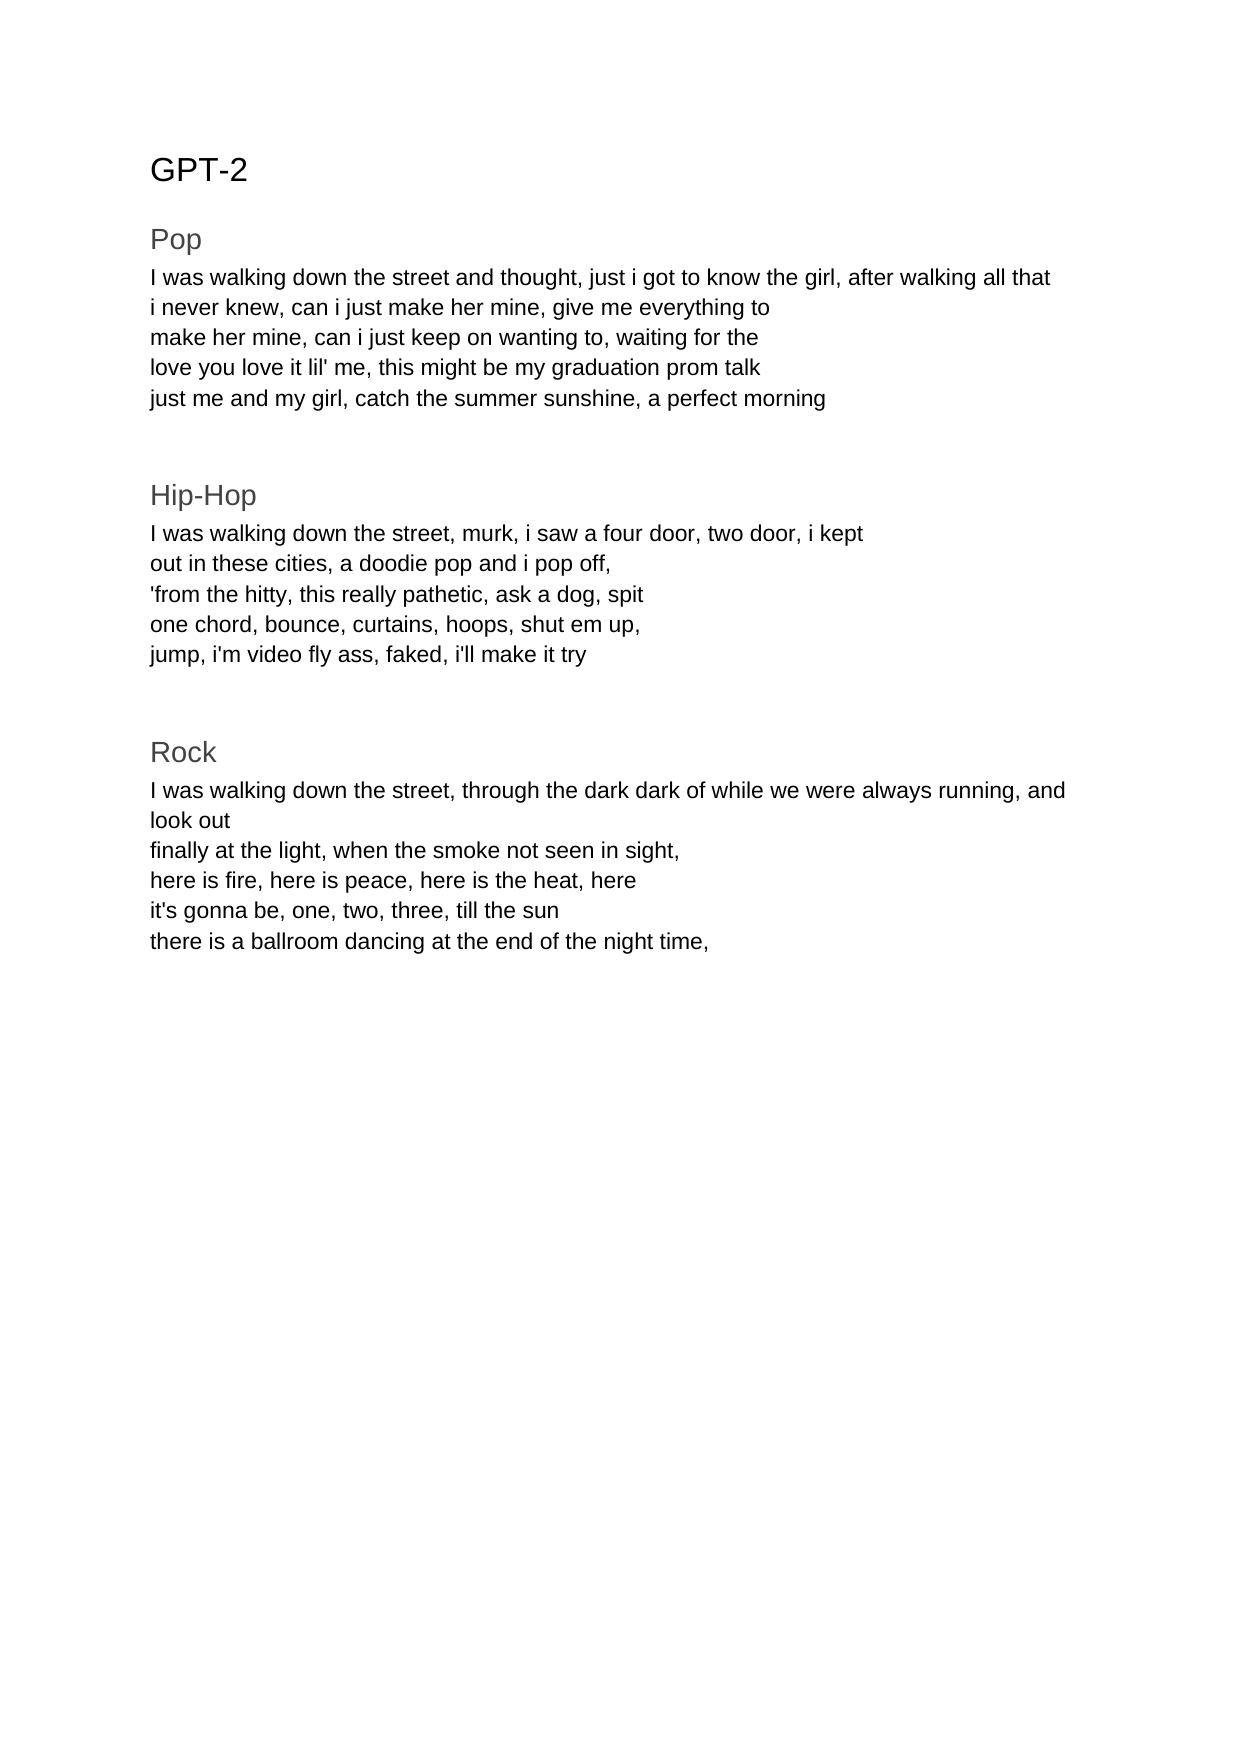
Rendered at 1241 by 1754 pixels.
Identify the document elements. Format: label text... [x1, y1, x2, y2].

text 'from the hitty, this really pathetic, ask a dog, spit [150, 581, 1090, 607]
text there is a ballroom dancing at the end of the night time, [150, 928, 1090, 954]
text i never knew, can i just make her mine, give me everything to [150, 294, 1090, 320]
text just me and my girl, catch the summer sunshine, a perfect morning [150, 384, 1090, 411]
subtitle Hip-Hop [150, 478, 1090, 512]
text I was walking down the street, murk, i saw a four door, two door, i kept [150, 520, 1090, 546]
text I was walking down the street and thought, just i got to know the girl, after walking all that [150, 264, 1090, 290]
subtitle Pop [150, 222, 1090, 255]
subtitle Rock [150, 735, 1090, 768]
text out in these cities, a doodie pop and i pop off, [150, 550, 1090, 577]
text here is fire, here is peace, here is the heat, here [150, 867, 1090, 893]
text make her mine, can i just keep on wanting to, waiting for the [150, 324, 1090, 350]
text love you love it lil' me, this might be my graduation prom talk [150, 354, 1090, 381]
text jump, i'm video fly ass, faked, i'll make it try [150, 641, 1090, 667]
text one chord, bounce, curtains, hoops, shut em up, [150, 611, 1090, 637]
text finally at the light, when the smoke not seen in sight, [150, 837, 1090, 863]
text it's gonna be, one, two, three, till the sun [150, 897, 1090, 924]
subtitle GPT-2 [150, 150, 1090, 188]
text I was walking down the street, through the dark dark of while we were always running, and look out [150, 777, 1090, 833]
